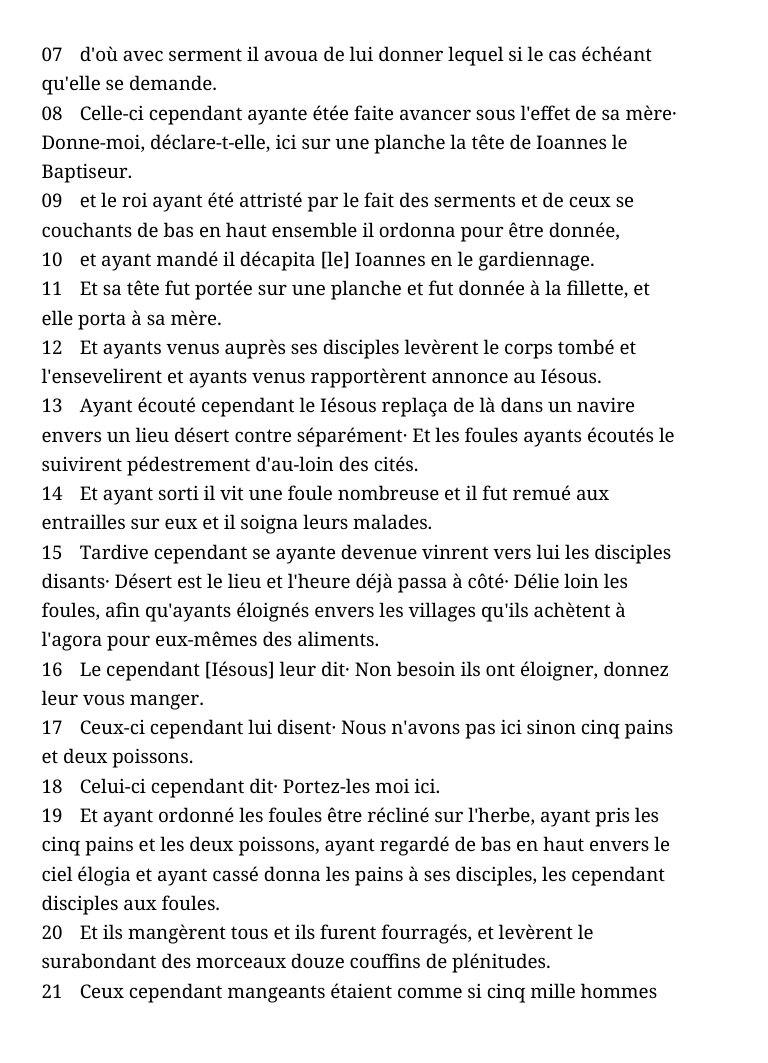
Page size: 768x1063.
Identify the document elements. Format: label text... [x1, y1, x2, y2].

text 07 d'où avec serment il avoua de lui donner lequel si le cas échéant qu'elle se demande. 08 Celle-ci cependant ayante étée faite avancer sous l'effet de sa mère· Donne-moi, déclare-t-elle, ici sur une planche la tête de Ioannes le Baptiseur. 09 et le roi ayant été attristé par le fait des serments et de ceux se couchants de bas en haut ensemble il ordonna pour être donnée, 10 et ayant mandé il décapita [le] Ioannes en le gardiennage. 11 Et sa tête fut portée sur une planche et fut donnée à la fillette, et elle porta à sa mère. 12 Et ayants venus auprès ses disciples levèrent le corps tombé et l'ensevelirent et ayants venus rapportèrent annonce au Iésous. 13 Ayant écouté cependant le Iésous replaça de là dans un navire envers un lieu désert contre séparément· Et les foules ayants écoutés le suivirent pédestrement d'au-loin des cités. 14 Et ayant sorti il vit une foule nombreuse et il fut remué aux entrailles sur eux et il soigna leurs malades. 15 Tardive cependant se ayante devenue vinrent vers lui les disciples disants· Désert est le lieu et l'heure déjà passa à côté· Délie loin les foules, afin qu'ayants éloignés envers les villages qu'ils achètent à l'agora pour eux-mêmes des aliments. 16 Le cependant [Iésous] leur dit· Non besoin ils ont éloigner, donnez leur vous manger. 17 Ceux-ci cependant lui disent· Nous n'avons pas ici sinon cinq pains et deux poissons. 18 Celui-ci cependant dit· Portez-les moi ici. 19 Et ayant ordonné les foules être récliné sur l'herbe, ayant pris les cinq pains et les deux poissons, ayant regardé de bas en haut envers le ciel élogia et ayant cassé donna les pains à ses disciples, les cependant disciples aux foules. 20 Et ils mangèrent tous et ils furent fourragés, et levèrent le surabondant des morceaux douze couffins de plénitudes. 21 Ceux cependant mangeants étaient comme si cinq mille hommes [41, 41, 679, 1003]
